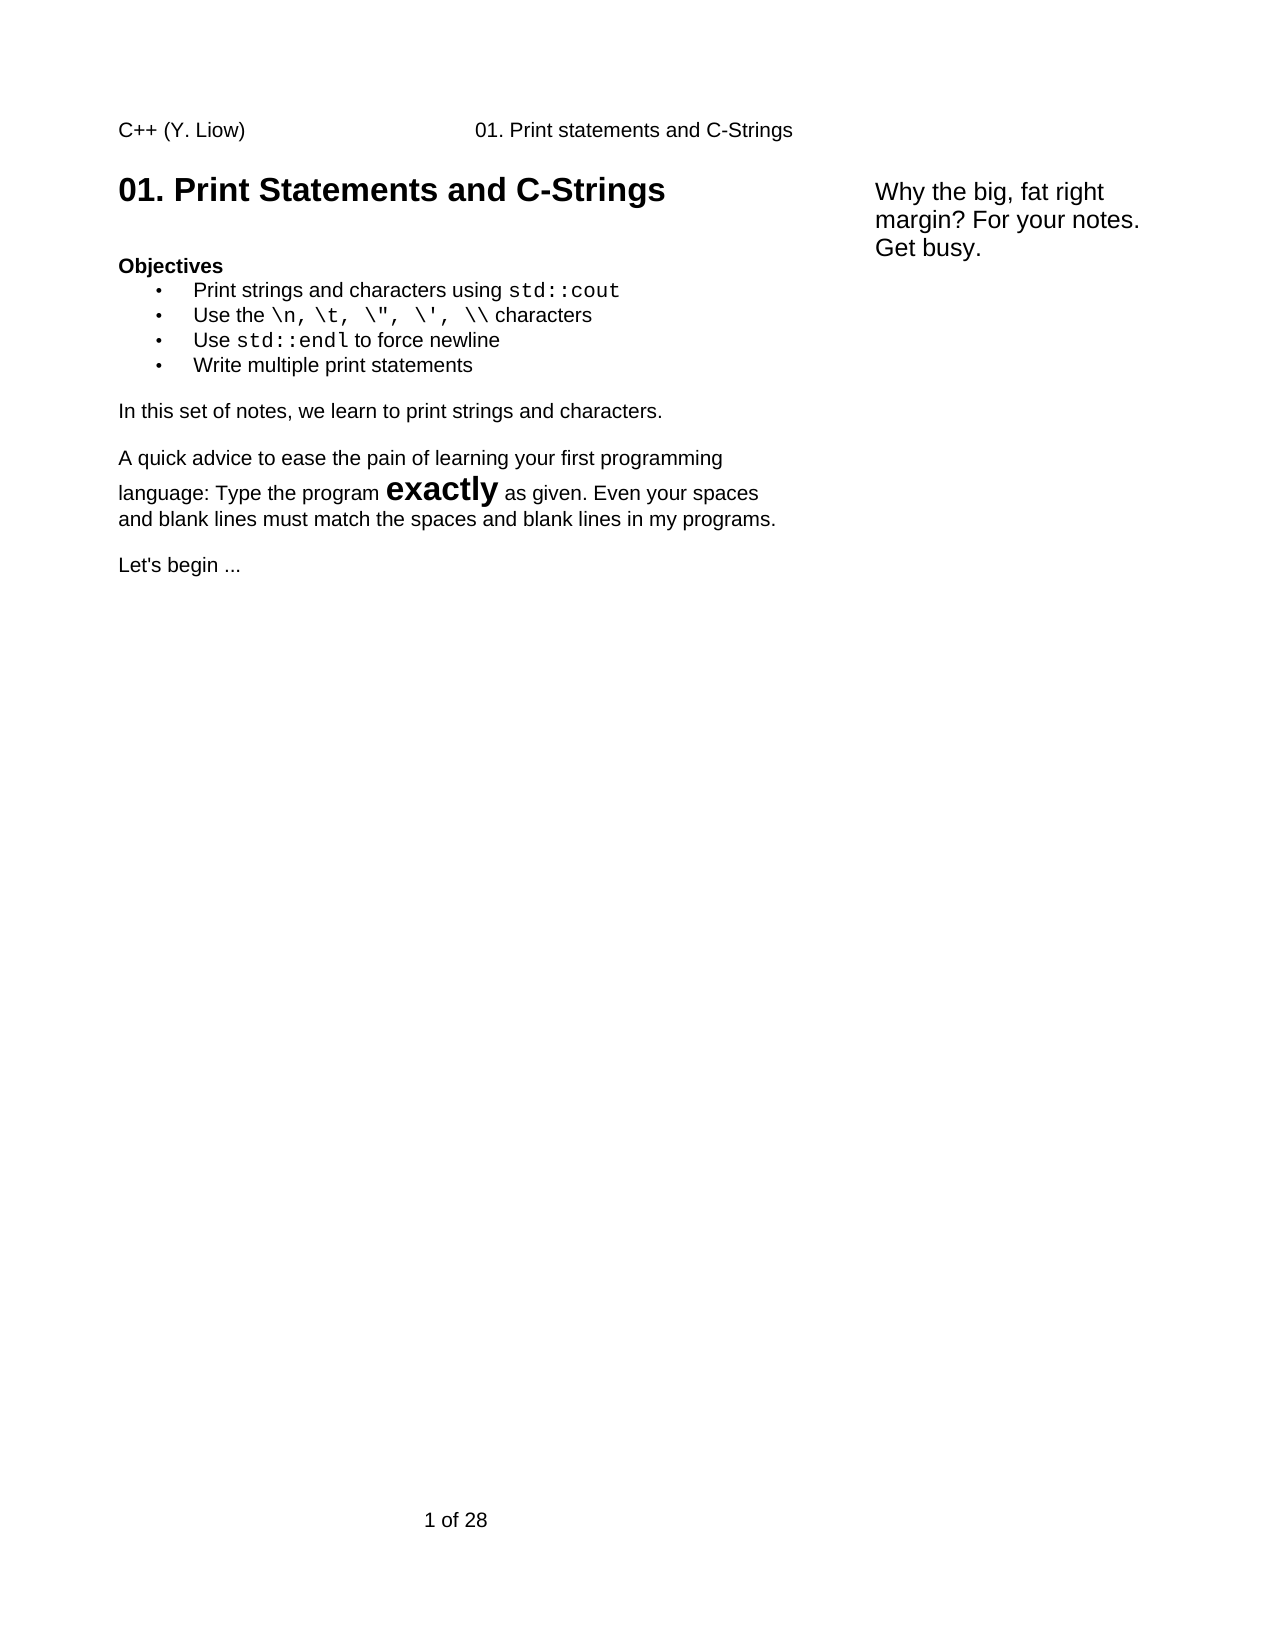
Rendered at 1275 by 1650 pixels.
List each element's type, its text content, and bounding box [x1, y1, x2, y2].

list Use the \n, \t, \", \', \\ characters [156, 303, 793, 328]
list Write multiple print statements [156, 354, 793, 377]
text Objectives [118, 255, 793, 278]
list Use std::endl to force newline [156, 328, 793, 354]
text 01. Print Statements and C-Strings [118, 171, 793, 209]
text Let's begin ... [118, 553, 793, 577]
text A quick advice to ease the pain of learning your first programming language: Type the program exactly as given. Even your spaces and blank lines must match the spaces and blank lines in my programs. [118, 447, 793, 530]
list Print strings and characters using std::cout [156, 278, 793, 303]
text In this set of notes, we learn to print strings and characters. [118, 400, 793, 423]
